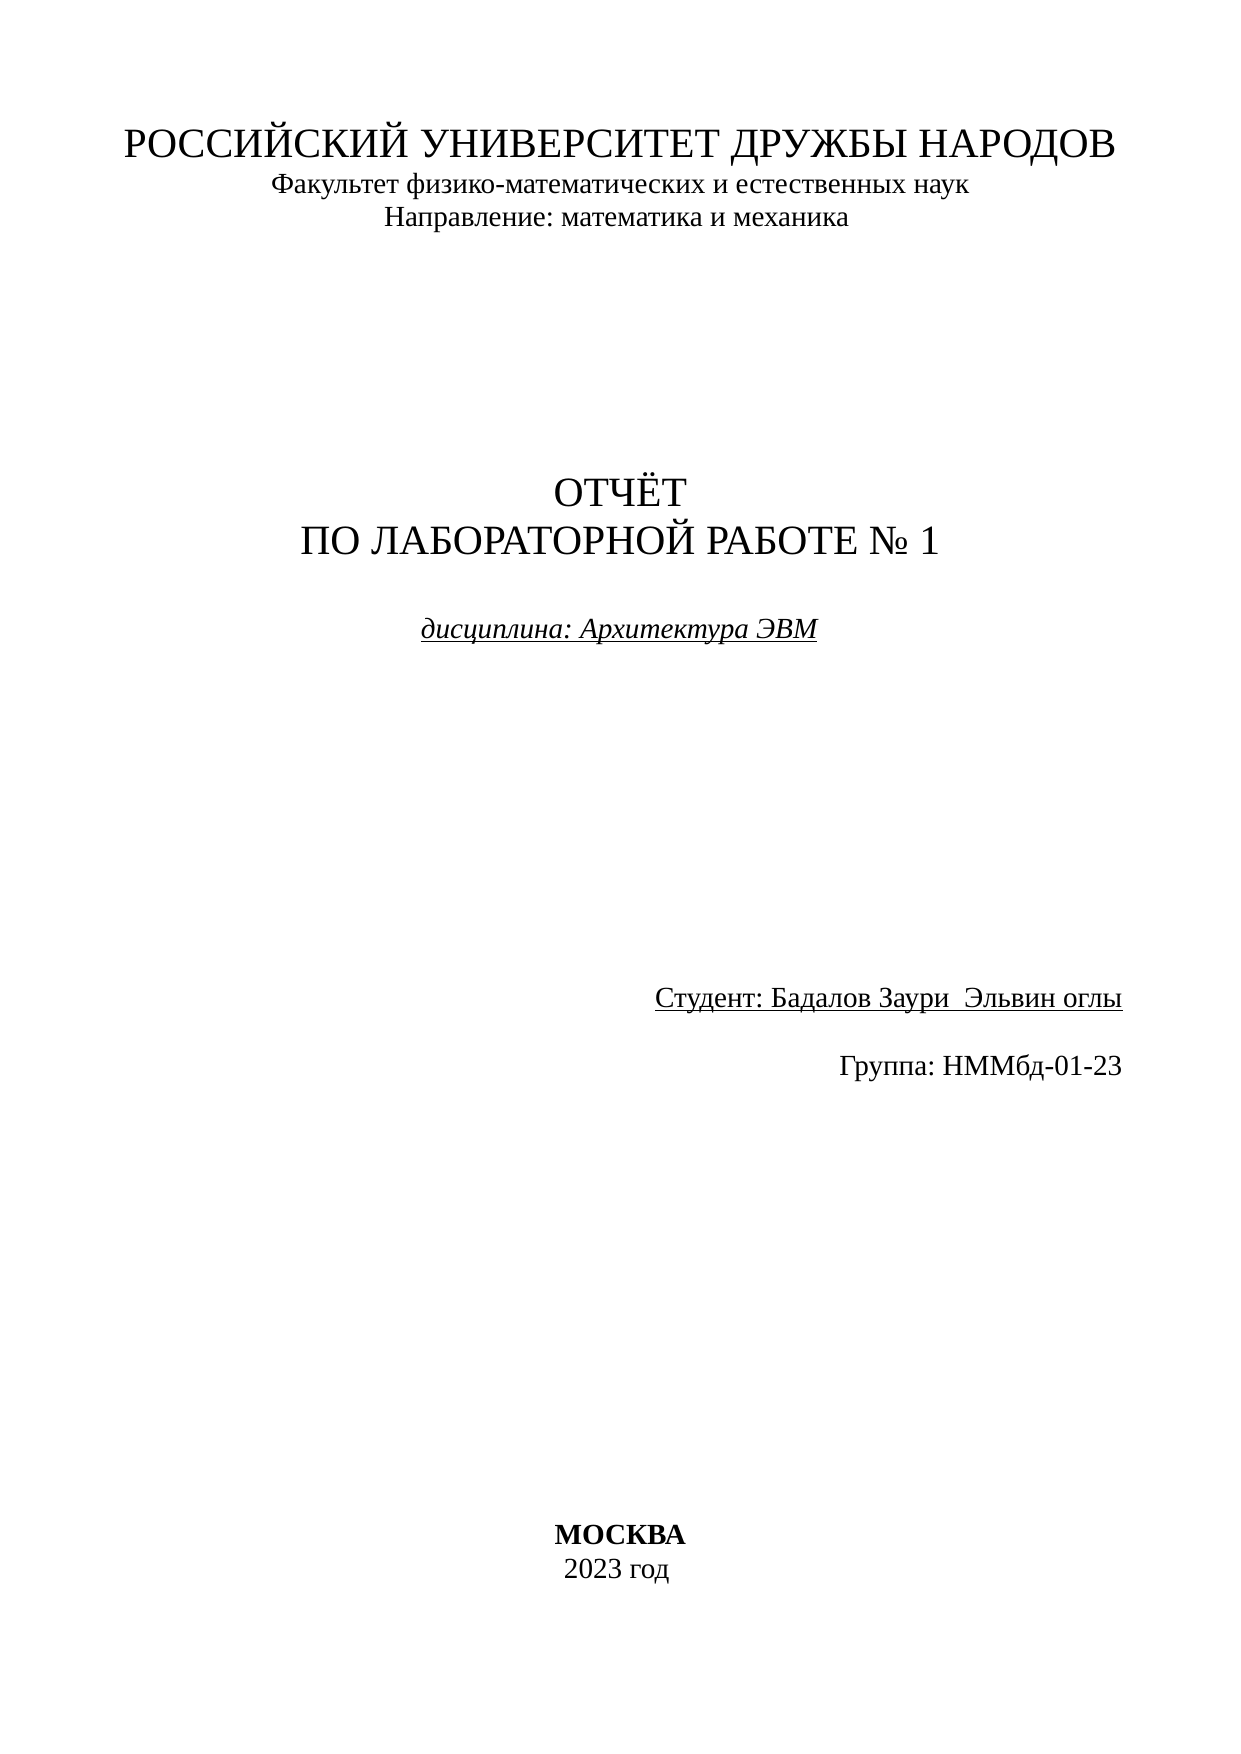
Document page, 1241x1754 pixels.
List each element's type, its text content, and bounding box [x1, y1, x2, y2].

text МОСКВА [118, 1517, 1122, 1551]
text Группа: НММбд-01-23 [118, 1048, 1122, 1081]
text Студент: Бадалов Заури Эльвин оглы [118, 981, 1122, 1014]
text Направление: математика и механика [118, 199, 1122, 233]
text ОТЧЁТ [118, 468, 1122, 516]
text Факультет физико-математических и естественных наук [118, 166, 1122, 199]
text РОССИЙСКИЙ УНИВЕРСИТЕТ ДРУЖБЫ НАРОДОВ [118, 118, 1122, 166]
text 2023 год [118, 1551, 1122, 1584]
text дисциплина: Архитектура ЭВМ [118, 612, 1122, 645]
text ПО ЛАБОРАТОРНОЙ РАБОТЕ № 1 [118, 516, 1122, 564]
